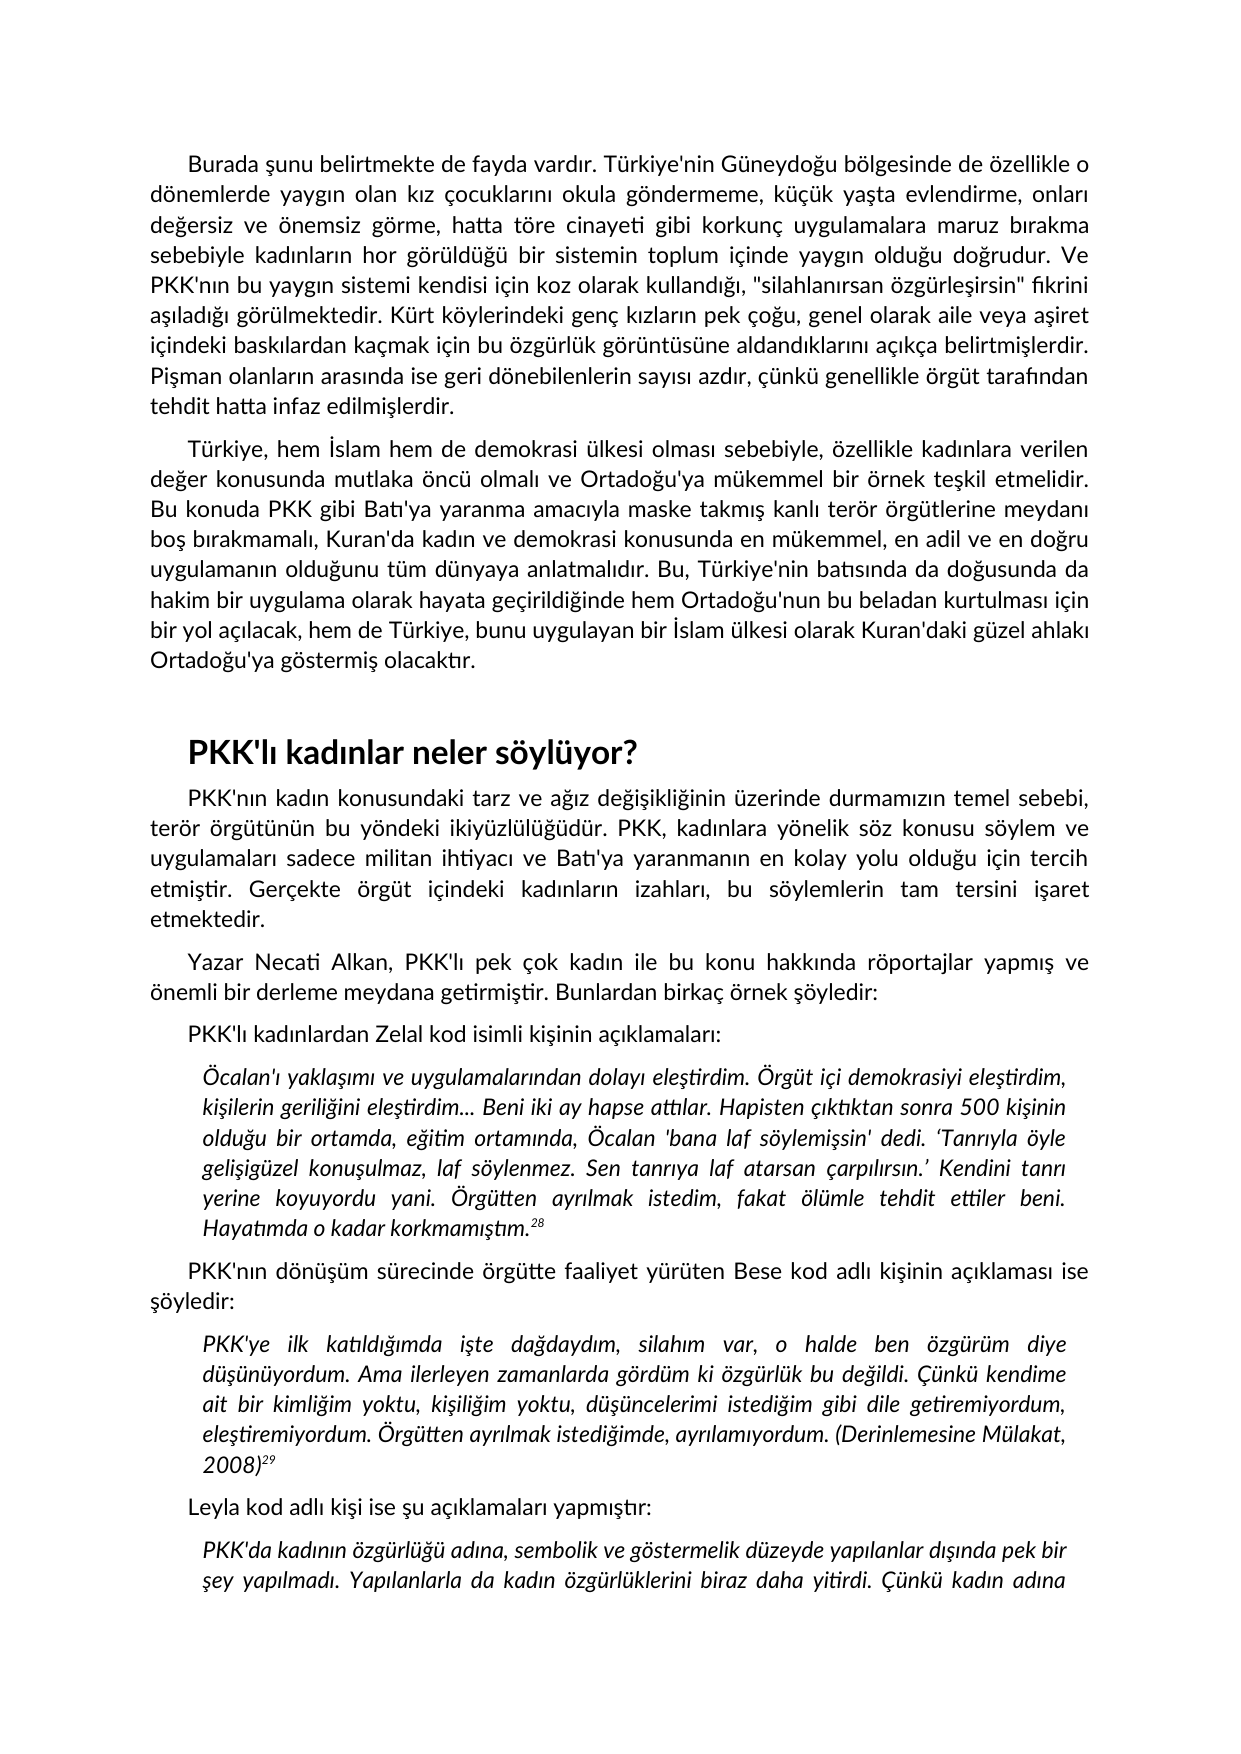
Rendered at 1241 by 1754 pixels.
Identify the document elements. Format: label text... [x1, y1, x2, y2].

text Burada şunu belirtmekte de fayda vardır. Türkiye'nin Güneydoğu bölgesinde de özellikle o dönemlerde yaygın olan kız çocuklarını okula göndermeme, küçük yaşta evlendirme, onları değersiz ve önemsiz görme, hatta töre cinayeti gibi korkunç uygulamalara maruz bırakma sebebiyle kadınların hor görüldüğü bir sistemin toplum içinde yaygın olduğu doğrudur. Ve PKK'nın bu yaygın sistemi kendisi için koz olarak kullandığı, "silahlanırsan özgürleşirsin" fikrini aşıladığı görülmektedir. Kürt köylerindeki genç kızların pek çoğu, genel olarak aile veya aşiret içindeki baskılardan kaçmak için bu özgürlük görüntüsüne aldandıklarını açıkça belirtmişlerdir. Pişman olanların arasında ise geri dönebilenlerin sayısı azdır, çünkü genellikle örgüt tarafından tehdit hatta infaz edilmişlerdir. [150, 150, 1090, 419]
text PKK'da kadının özgürlüğü adına, sembolik ve göstermelik düzeyde yapılanlar dışında pek bir şey yapılmadı. Yapılanlarla da kadın özgürlüklerini biraz daha yitirdi. Çünkü kadın adına [202, 1536, 1068, 1593]
text Türkiye, hem İslam hem de demokrasi ülkesi olması sebebiyle, özellikle kadınlara verilen değer konusunda mutlaka öncü olmalı ve Ortadoğu'ya mükemmel bir örnek teşkil etmelidir. Bu konuda PKK gibi Batı'ya yaranma amacıyla maske takmış kanlı terör örgütlerine meydanı boş bırakmamalı, Kuran'da kadın ve demokrasi konusunda en mükemmel, en adil ve en doğru uygulamanın olduğunu tüm dünyaya anlatmalıdır. Bu, Türkiye'nin batısında da doğusunda da hakim bir uygulama olarak hayata geçirildiğinde hem Ortadoğu'nun bu beladan kurtulması için bir yol açılacak, hem de Türkiye, bunu uygulayan bir İslam ülkesi olarak Kuran'daki güzel ahlakı Ortadoğu'ya göstermiş olacaktır. [150, 434, 1090, 673]
text Yazar Necati Alkan, PKK'lı pek çok kadın ile bu konu hakkında röportajlar yapmış ve önemli bir derleme meydana getirmiştir. Bunlardan birkaç örnek şöyledir: [150, 947, 1090, 1005]
text PKK'lı kadınlardan Zelal kod isimli kişinin açıklamaları: [150, 1020, 1090, 1048]
text PKK'nın kadın konusundaki tarz ve ağız değişikliğinin üzerinde durmamızın temel sebebi, terör örgütünün bu yöndeki ikiyüzlülüğüdür. PKK, kadınlara yönelik söz konusu söylem ve uygulamaları sadece militan ihtiyacı ve Batı'ya yaranmanın en kolay yolu olduğu için tercih etmiştir. Gerçekte örgüt içindeki kadınların izahları, bu söylemlerin tam tersini işaret etmektedir. [150, 784, 1090, 932]
text Leyla kod adlı kişi ise şu açıklamaları yapmıştır: [150, 1493, 1090, 1521]
text Öcalan'ı yaklaşımı ve uygulamalarından dolayı eleştirdim. Örgüt içi demokrasiyi eleştirdim, kişilerin geriliğini eleştirdim... Beni iki ay hapse attılar. Hapisten çıktıktan sonra 500 kişinin olduğu bir ortamda, eğitim ortamında, Öcalan 'bana laf söylemişsin' dedi. ‘Tanrıyla öyle gelişigüzel konuşulmaz, laf söylenmez. Sen tanrıya laf atarsan çarpılırsın.’ Kendini tanrı yerine koyuyordu yani. Örgütten ayrılmak istedim, fakat ölümle tehdit ettiler beni. Hayatımda o kadar korkmamıştım.28 [202, 1063, 1068, 1241]
text PKK'nın dönüşüm sürecinde örgütte faaliyet yürüten Bese kod adlı kişinin açıklaması ise şöyledir: [150, 1257, 1090, 1314]
text PKK'ye ilk katıldığımda işte dağdaydım, silahım var, o halde ben özgürüm diye düşünüyordum. Ama ilerleyen zamanlarda gördüm ki özgürlük bu değildi. Çünkü kendime ait bir kimliğim yoktu, kişiliğim yoktu, düşüncelerimi istediğim gibi dile getiremiyordum, eleştiremiyordum. Örgütten ayrılmak istediğimde, ayrılamıyordum. (Derinlemesine Mülakat, 2008)29 [202, 1329, 1068, 1478]
subtitle PKK'lı kadınlar neler söylüyor? [187, 731, 1090, 771]
